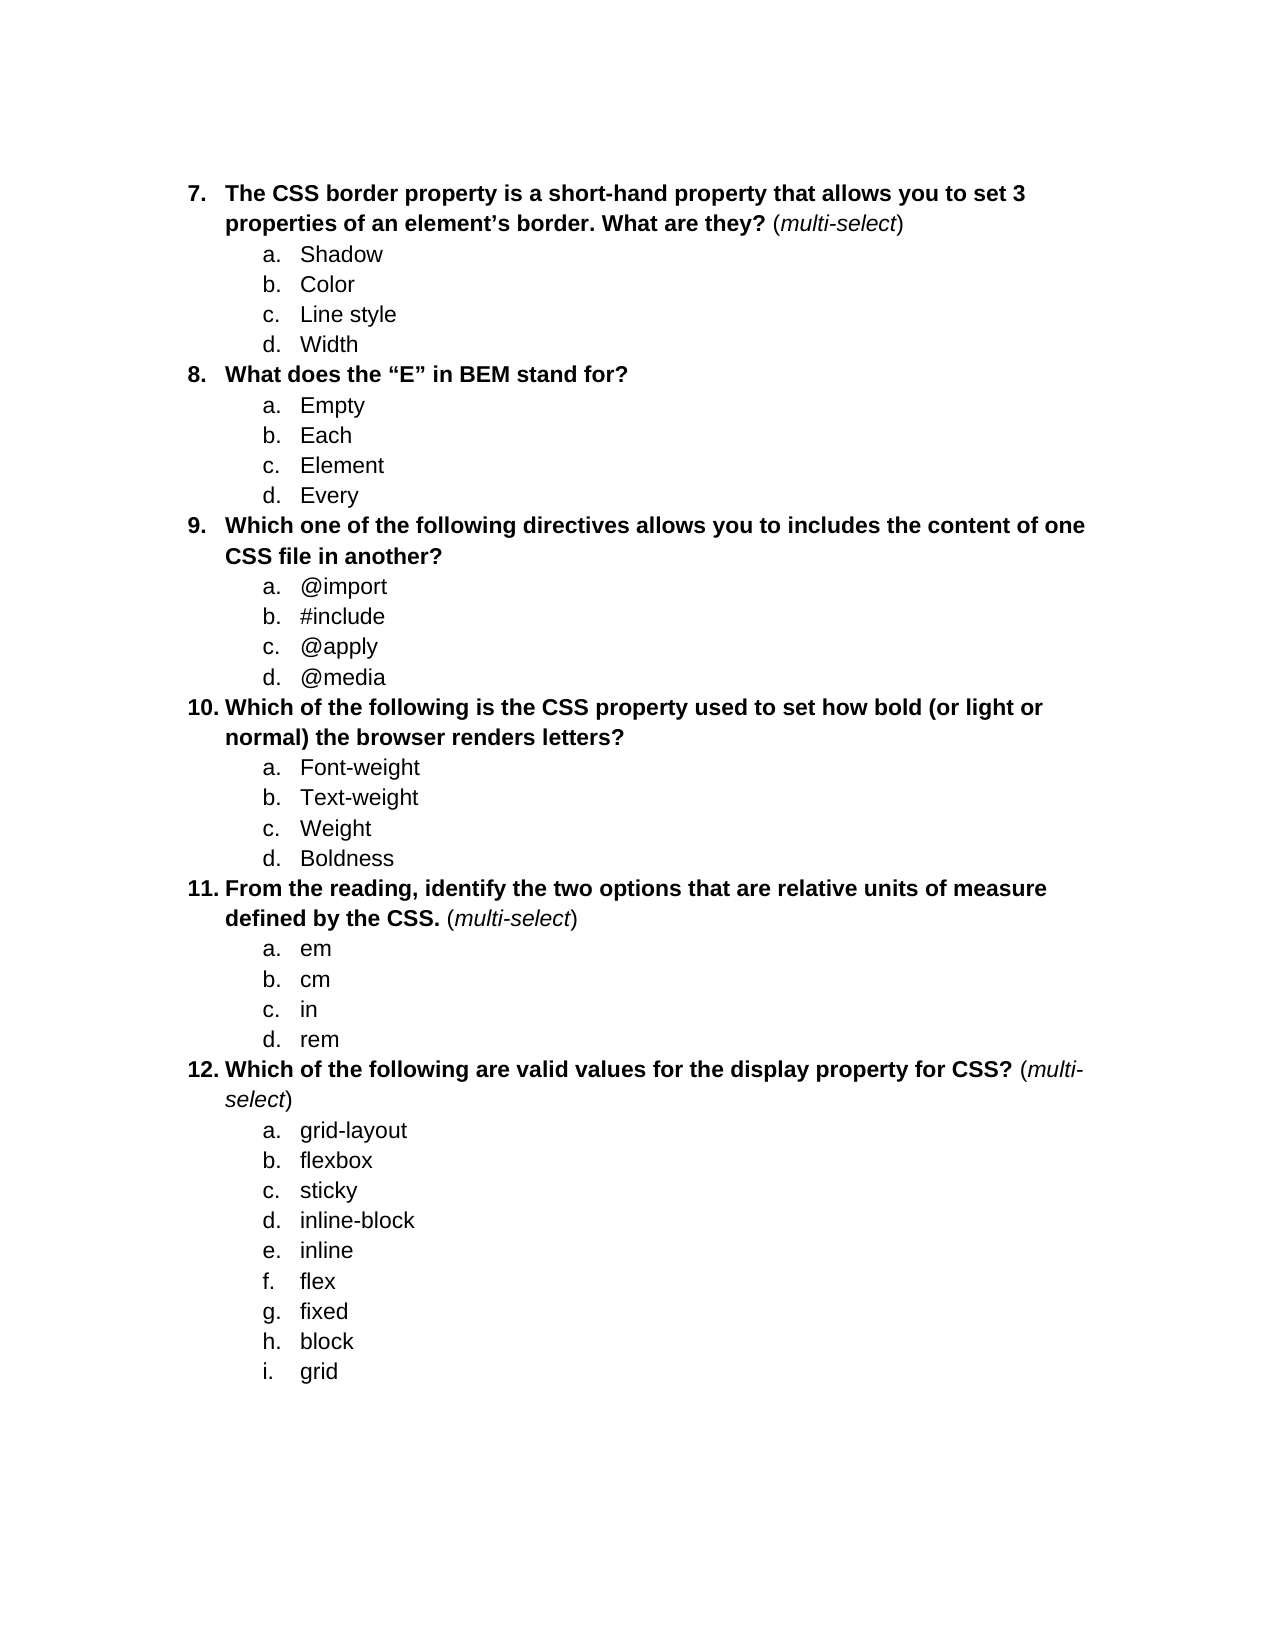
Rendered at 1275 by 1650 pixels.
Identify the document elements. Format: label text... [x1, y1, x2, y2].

list What does the “E” in BEM stand for? [187, 361, 1125, 388]
list Weight [262, 814, 1125, 841]
list sticky [262, 1177, 1125, 1203]
list From the reading, identify the two options that are relative units of measure defined by the CSS. (multi-select) [187, 875, 1125, 932]
list Font-weight [262, 754, 1125, 781]
list #include [262, 603, 1125, 629]
list rem [262, 1026, 1125, 1052]
list cm [262, 966, 1125, 992]
list flexbox [262, 1147, 1125, 1173]
list fixed [262, 1298, 1125, 1324]
list Which one of the following directives allows you to includes the content of one CSS file in another? [187, 512, 1125, 569]
list inline [262, 1237, 1125, 1264]
list Which of the following is the CSS property used to set how bold (or light or normal) the browser renders letters? [187, 694, 1125, 750]
list Text-weight [262, 784, 1125, 811]
list Boldness [262, 845, 1125, 871]
list Each [262, 422, 1125, 448]
list in [262, 996, 1125, 1022]
list block [262, 1328, 1125, 1354]
list Element [262, 452, 1125, 478]
list Empty [262, 392, 1125, 418]
list Line style [262, 301, 1125, 327]
list Width [262, 331, 1125, 358]
list Shadow [262, 241, 1125, 267]
list em [262, 935, 1125, 962]
list flex [262, 1268, 1125, 1294]
list @media [262, 663, 1125, 690]
list grid-layout [262, 1117, 1125, 1143]
list Color [262, 271, 1125, 297]
list grid [262, 1358, 1125, 1475]
list @import [262, 573, 1125, 599]
list Every [262, 482, 1125, 509]
list inline-block [262, 1207, 1125, 1234]
list The CSS border property is a short-hand property that allows you to set 3 properties of an element’s border. What are they? (multi-select) [187, 180, 1125, 237]
list @apply [262, 633, 1125, 660]
list Which of the following are valid values for the display property for CSS? (multi-select) [187, 1056, 1125, 1113]
